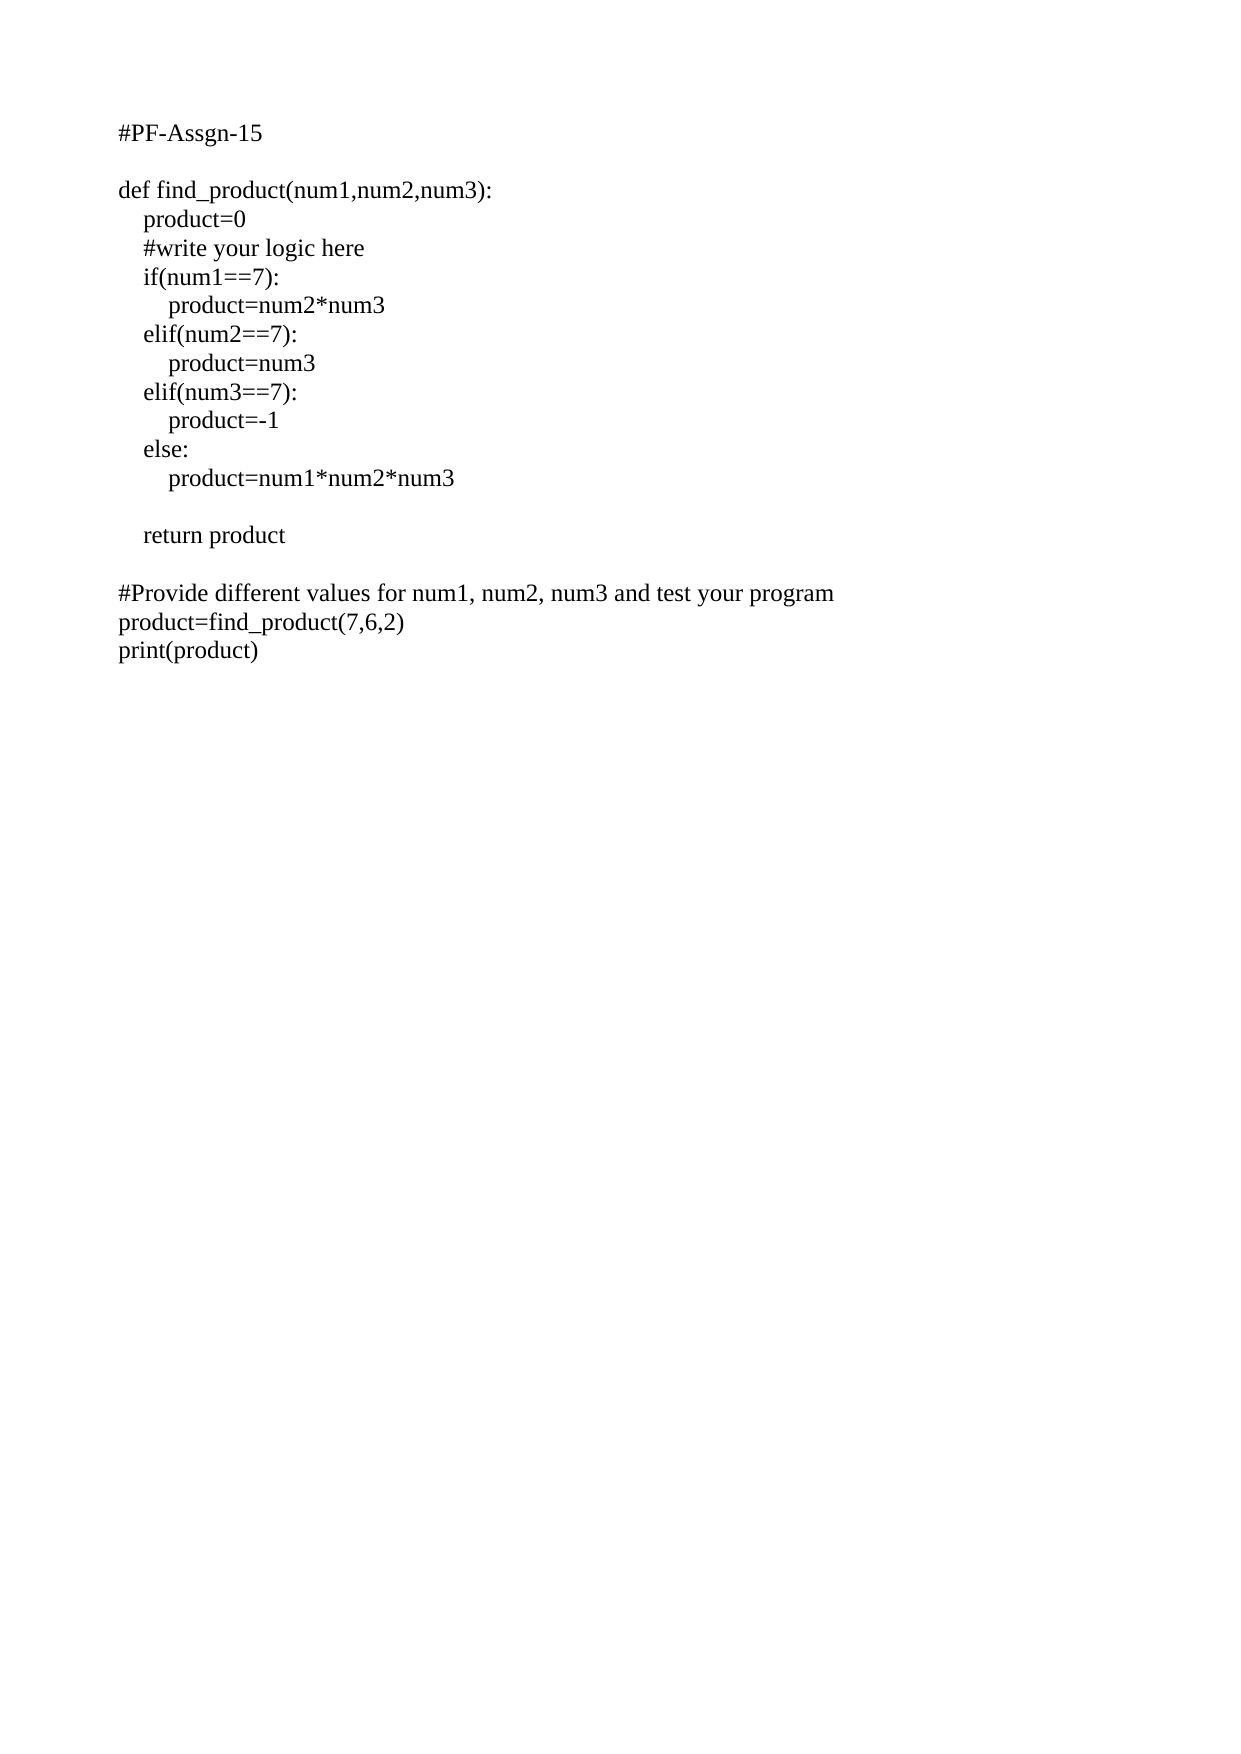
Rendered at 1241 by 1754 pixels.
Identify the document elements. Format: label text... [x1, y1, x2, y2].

text product=-1 [118, 406, 1122, 434]
text product=num3 [118, 348, 1122, 377]
text elif(num3==7): [118, 377, 1122, 406]
text product=num1*num2*num3 [118, 463, 1122, 492]
text product=0 [118, 204, 1122, 233]
text def find_product(num1,num2,num3): [118, 176, 1122, 204]
text #write your logic here [118, 233, 1122, 262]
text #Provide different values for num1, num2, num3 and test your program [118, 578, 1122, 607]
text if(num1==7): [118, 262, 1122, 291]
text product=find_product(7,6,2) [118, 607, 1122, 636]
text return product [118, 521, 1122, 549]
text print(product) [118, 636, 1122, 664]
text #PF-Assgn-15 [118, 118, 1122, 147]
text product=num2*num3 [118, 291, 1122, 319]
text elif(num2==7): [118, 319, 1122, 348]
text else: [118, 434, 1122, 463]
